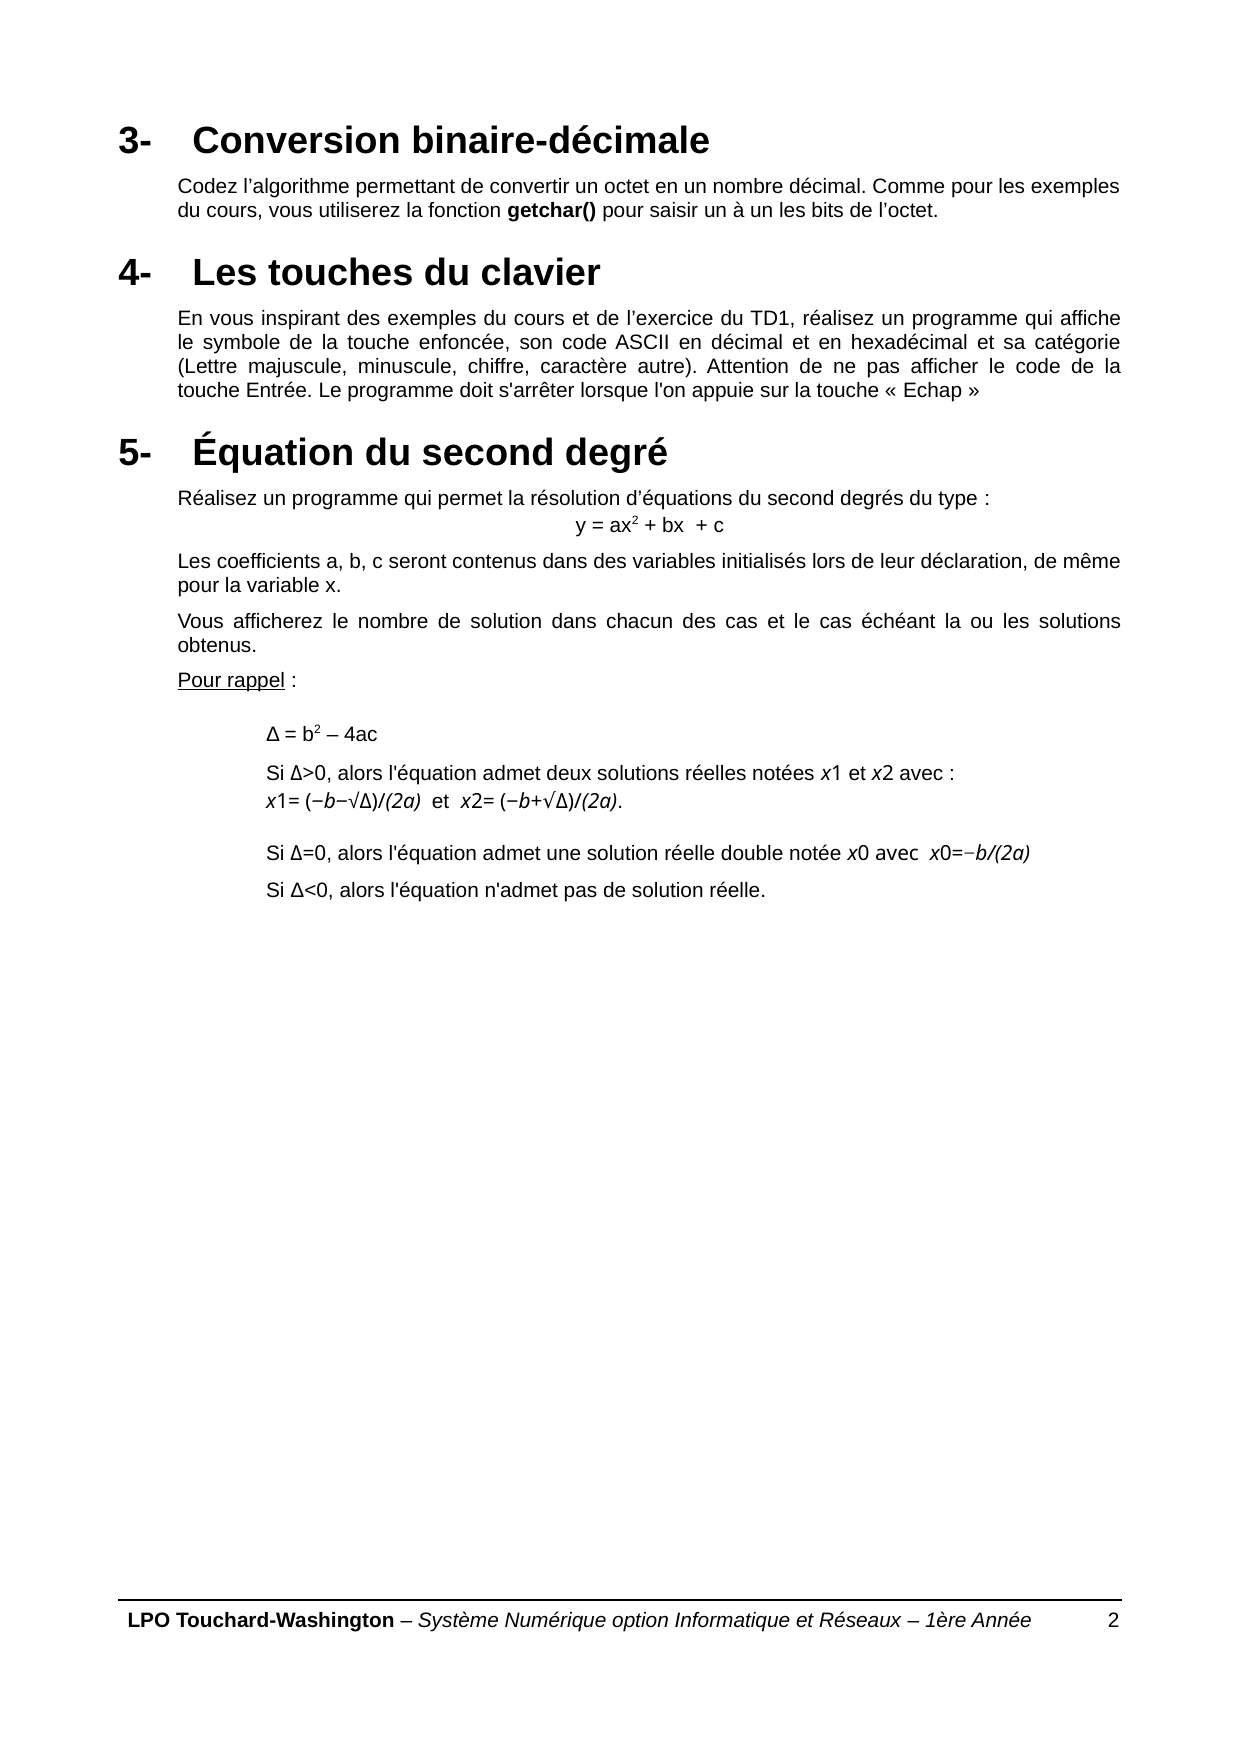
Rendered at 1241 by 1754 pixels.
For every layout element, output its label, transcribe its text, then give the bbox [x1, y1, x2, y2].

text Codez l’algorithme permettant de convertir un octet en un nombre décimal. Comme pour les exemples du cours, vous utiliserez la fonction getchar() pour saisir un à un les bits de l’octet. [177, 174, 1122, 222]
text En vous inspirant des exemples du cours et de l’exercice du TD1, réalisez un programme qui affiche le symbole de la touche enfoncée, son code ASCII en décimal et en hexadécimal et sa catégorie (Lettre majuscule, minuscule, chiffre, caractère autre). Attention de ne pas afficher le code de la touche Entrée. Le programme doit s'arrêter lorsque l'on appuie sur la touche « Echap » [177, 306, 1122, 402]
text y = ax2 + bx + c [177, 513, 1122, 537]
text Si Δ<0, alors l'équation n'admet pas de solution réelle. [266, 878, 1122, 902]
text Si Δ>0, alors l'équation admet deux solutions réelles notées x1 et x2 avec : [266, 758, 1122, 786]
text Réalisez un programme qui permet la résolution d’équations du second degrés du type : [177, 486, 1122, 510]
text Δ = b2 – 4ac [266, 722, 1122, 746]
text Si Δ=0, alors l'équation admet une solution réelle double notée x0 avec x0=−b/(2a) [266, 838, 1122, 867]
text Vous afficherez le nombre de solution dans chacun des cas et le cas échéant la ou les solutions obtenus. [177, 608, 1122, 656]
text Pour rappel : [177, 668, 1122, 692]
subtitle Conversion binaire-décimale [118, 118, 1122, 162]
subtitle Les touches du clavier [118, 250, 1122, 294]
subtitle Équation du second degré [118, 430, 1122, 474]
text x1= (−b−√Δ)/(2a) et x2= (−b+√Δ)/(2a). [266, 786, 1122, 814]
text Les coefficients a, b, c seront contenus dans des variables initialisés lors de leur déclaration, de même pour la variable x. [177, 549, 1122, 597]
